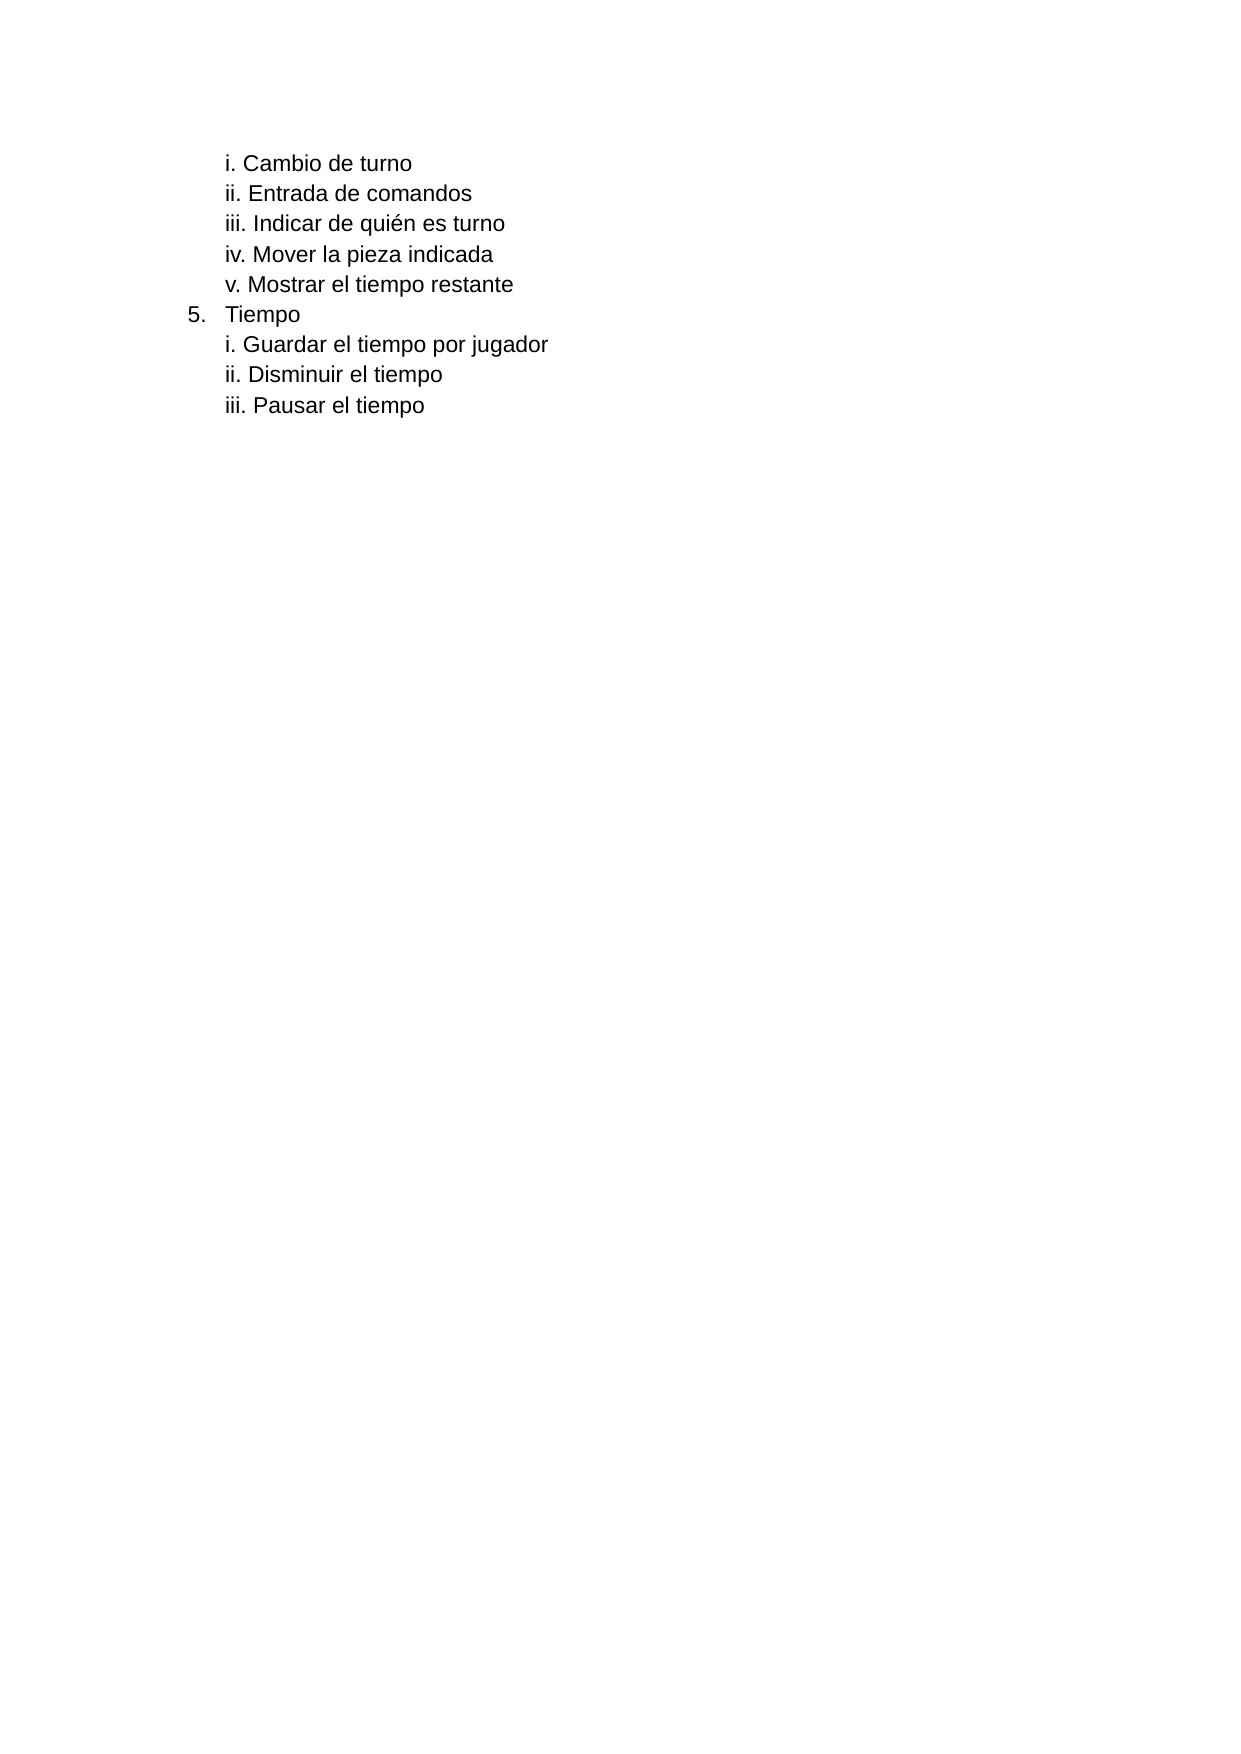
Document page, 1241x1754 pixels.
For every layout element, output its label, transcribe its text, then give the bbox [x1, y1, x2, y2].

text iii. Pausar el tiempo [225, 392, 1090, 418]
text ii. Entrada de comandos [225, 180, 1090, 207]
text i. Cambio de turno [225, 150, 1090, 176]
text ii. Disminuir el tiempo [225, 361, 1090, 388]
text i. Guardar el tiempo por jugador [225, 331, 1090, 358]
text iii. Indicar de quién es turno [225, 210, 1090, 237]
list Tiempo [187, 301, 1090, 327]
text iv. Mover la pieza indicada [225, 241, 1090, 267]
text v. Mostrar el tiempo restante [225, 271, 1090, 297]
